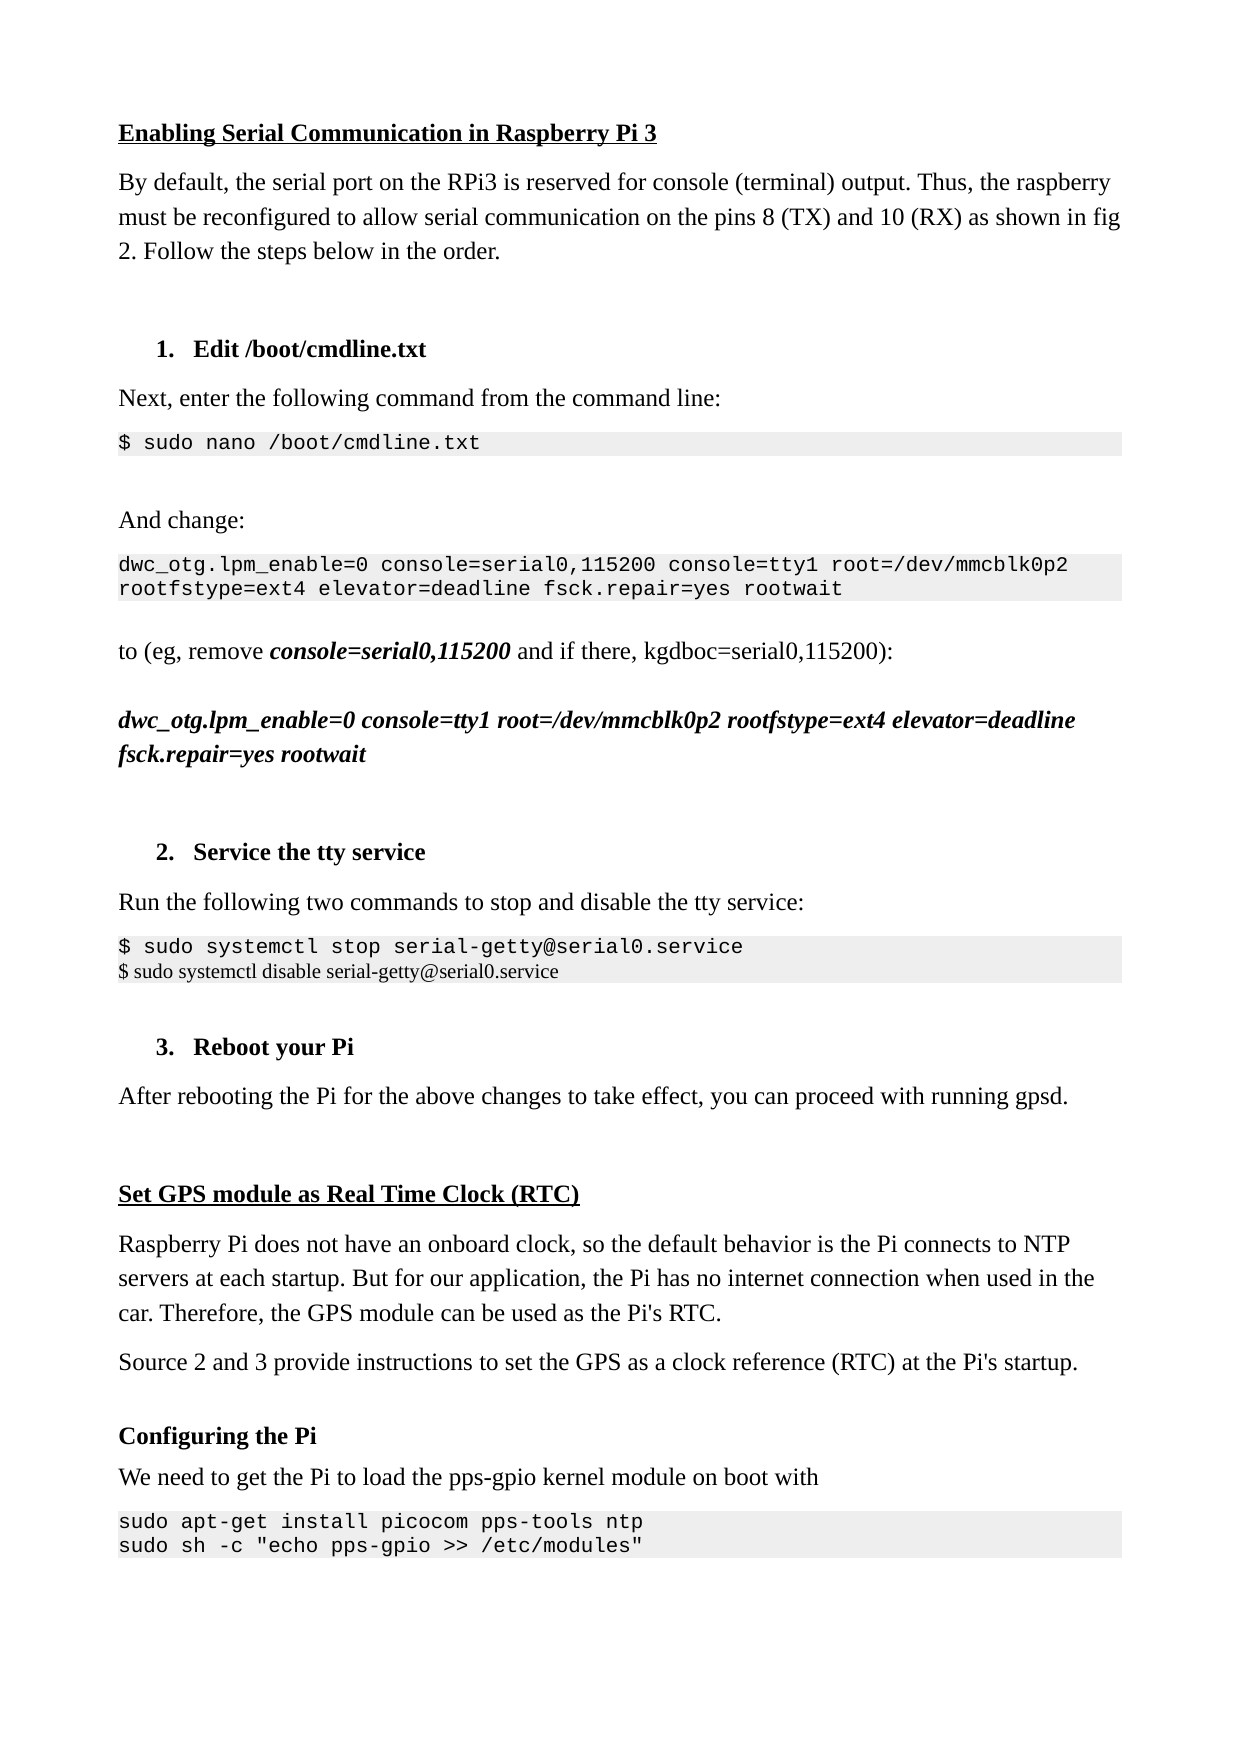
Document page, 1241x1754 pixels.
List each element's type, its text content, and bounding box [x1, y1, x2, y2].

text sudo apt-get install picocom pps-tools ntp [118, 1511, 1122, 1535]
text Source 2 and 3 provide instructions to set the GPS as a clock reference (RTC) at the Pi's startup. [118, 1347, 1122, 1375]
text $ sudo systemctl stop serial-getty@serial0.service [118, 936, 1122, 959]
list Reboot your Pi [156, 1032, 1122, 1061]
text $ sudo nano /boot/cmdline.txt [118, 432, 1122, 456]
text Set GPS module as Real Time Clock (RTC) [118, 1179, 1122, 1208]
text sudo sh -c "echo pps-gpio >> /etc/modules" [118, 1535, 1122, 1558]
text Run the following two commands to stop and disable the tty service: [118, 887, 1122, 915]
list Edit /boot/cmdline.txt [156, 334, 1122, 363]
list Service the tty service [156, 837, 1122, 866]
subtitle Configuring the Pi [118, 1421, 1122, 1449]
text Enabling Serial Communication in Raspberry Pi 3 [118, 118, 1122, 147]
text We need to get the Pi to load the pps-gpio kernel module on boot with [118, 1462, 1122, 1491]
text Next, enter the following command from the command line: [118, 383, 1122, 412]
text After rebooting the Pi for the above changes to take effect, you can proceed with running gpsd. [118, 1081, 1122, 1110]
text to (eg, remove console=serial0,115200 and if there, kgdboc=serial0,115200): dwc_otg.lpm_enable=0 console=tty1 root=/dev/mmcblk0p2 rootfstype=ext4 elevator=deadline fsck.repair=yes rootwait [118, 601, 1122, 768]
text And change: [118, 505, 1122, 534]
text By default, the serial port on the RPi3 is reserved for console (terminal) output. Thus, the raspberry must be reconfigured to allow serial communication on the pins 8 (TX) and 10 (RX) as shown in fig 2. Follow the steps below in the order. [118, 167, 1122, 265]
text Raspberry Pi does not have an onboard clock, so the default behavior is the Pi connects to NTP servers at each startup. But for our application, the Pi has no internet connection when used in the car. Therefore, the GPS module can be used as the Pi's RTC. [118, 1229, 1122, 1326]
text dwc_otg.lpm_enable=0 console=serial0,115200 console=tty1 root=/dev/mmcblk0p2 rootfstype=ext4 elevator=deadline fsck.repair=yes rootwait [118, 554, 1122, 601]
text $ sudo systemctl disable serial-getty@serial0.service [118, 959, 1122, 983]
